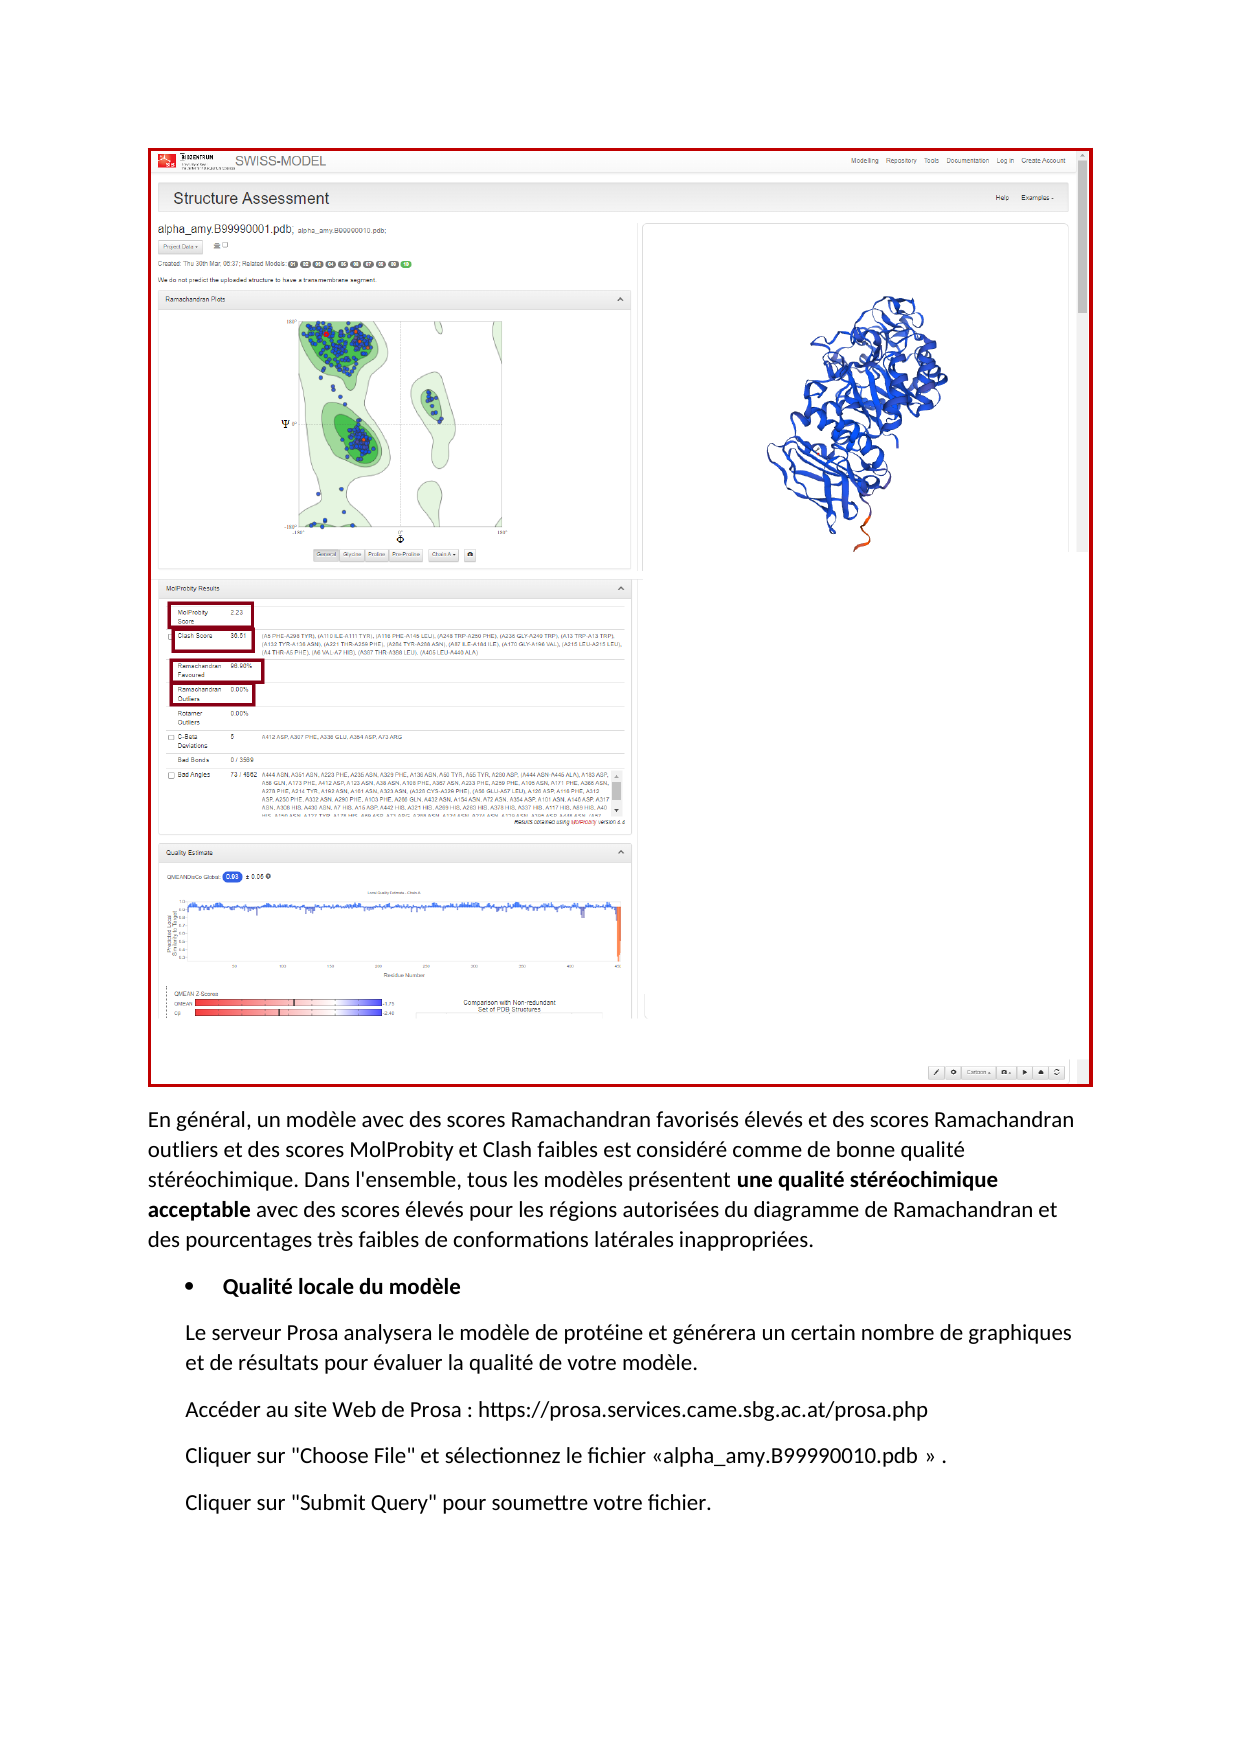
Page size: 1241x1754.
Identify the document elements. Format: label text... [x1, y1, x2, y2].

text Cliquer sur "Choose File" et sélectionnez le fichier «alpha_amy.B99990010.pdb » . [185, 1441, 1093, 1469]
text Accéder au site Web de Prosa : https://prosa.services.came.sbg.ac.at/prosa.php [185, 1395, 1093, 1423]
text Le serveur Prosa analysera le modèle de protéine et générera un certain nombre de graphiques et de résultats pour évaluer la qualité de votre modèle. [185, 1318, 1093, 1376]
text En général, un modèle avec des scores Ramachandran favorisés élevés et des scores Ramachandran outliers et des scores MolProbity et Clash faibles est considéré comme de bonne qualité stéréochimique. Dans l'ensemble, tous les modèles présentent une qualité stéréochimique acceptable avec des scores élevés pour les régions autorisées du diagramme de Ramachandran et des pourcentages très faibles de conformations latérales inappropriées. [148, 1106, 1093, 1253]
list Qualité locale du modèle [185, 1272, 1093, 1300]
text Cliquer sur "Submit Query" pour soumettre votre fichier. [185, 1488, 1093, 1516]
